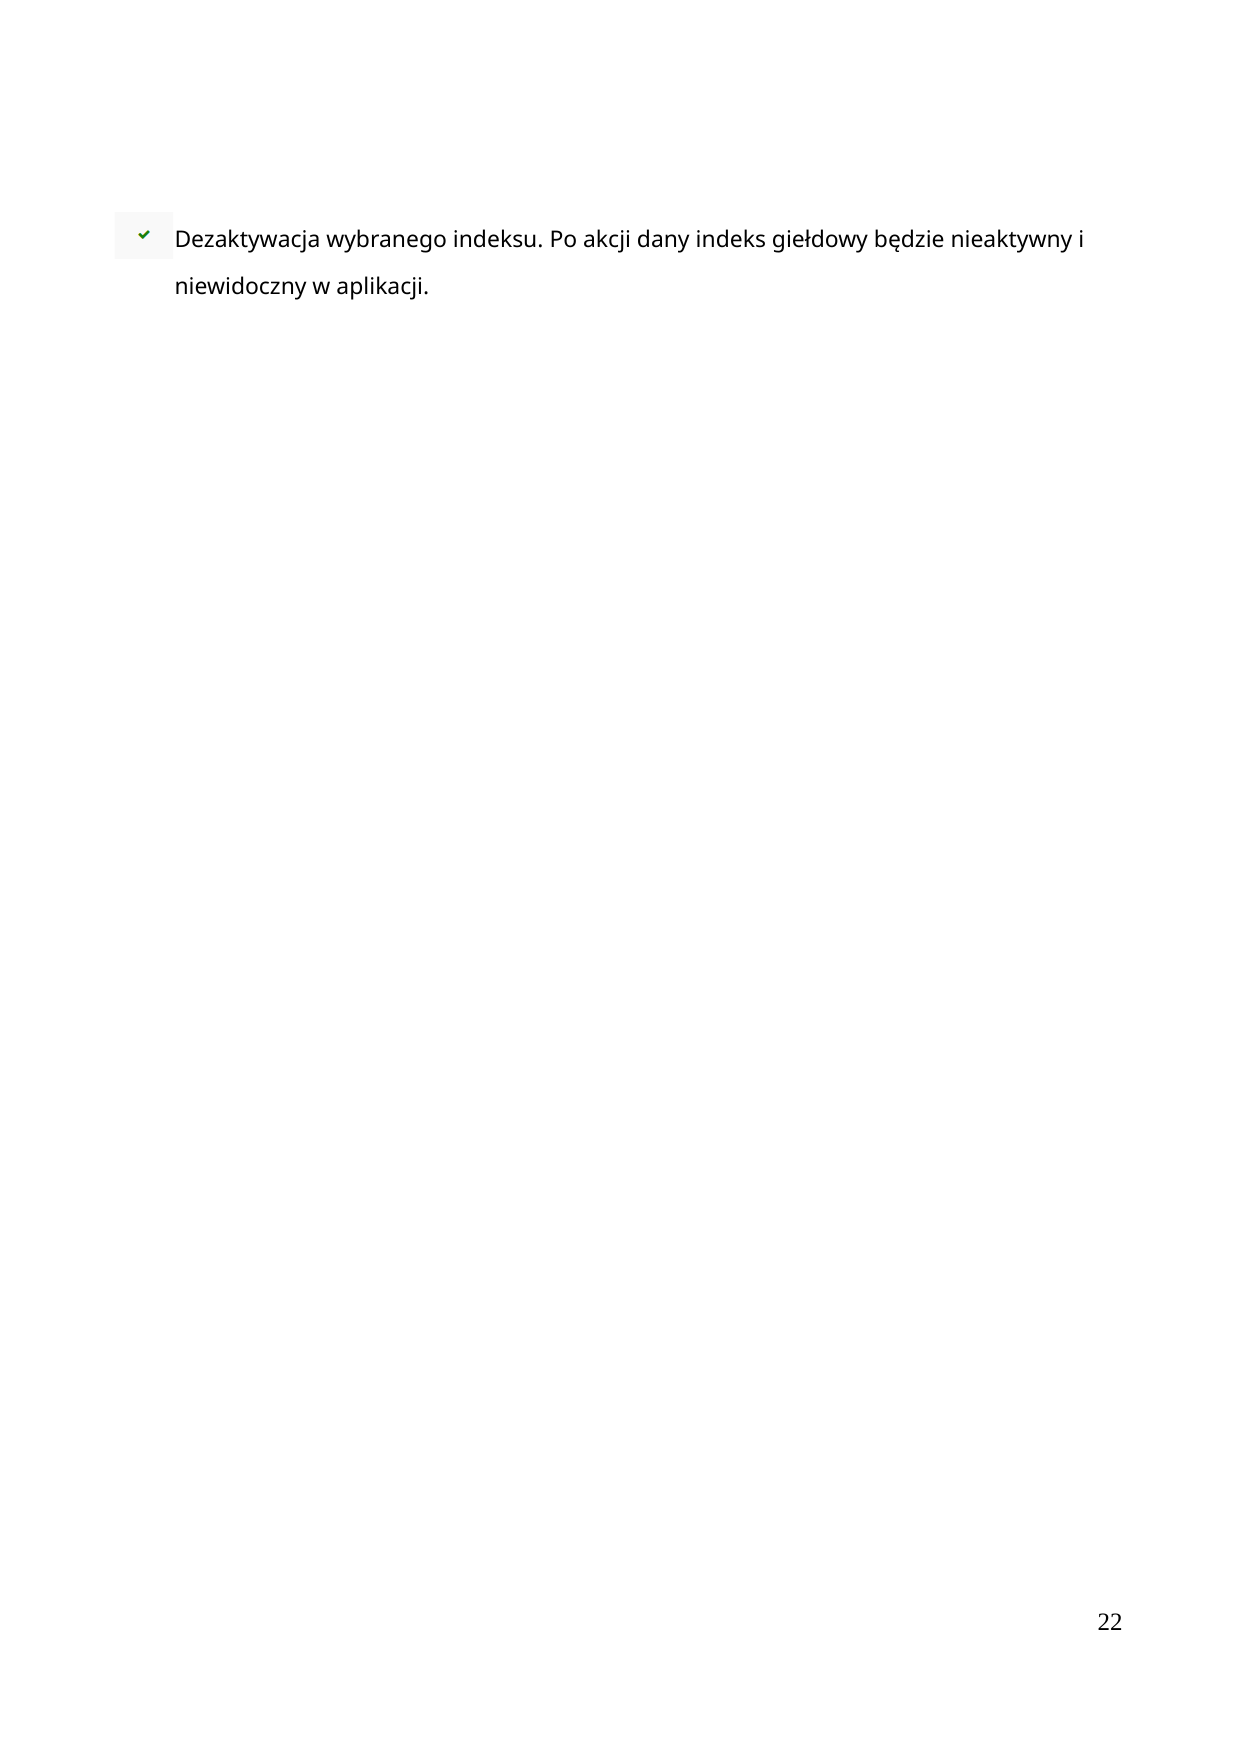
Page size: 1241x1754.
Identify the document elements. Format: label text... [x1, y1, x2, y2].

text Dezaktywacja wybranego indeksu. Po akcji dany indeks giełdowy będzie nieaktywny i niewidoczny w aplikacji. [174, 223, 1122, 301]
picture [114, 212, 174, 259]
